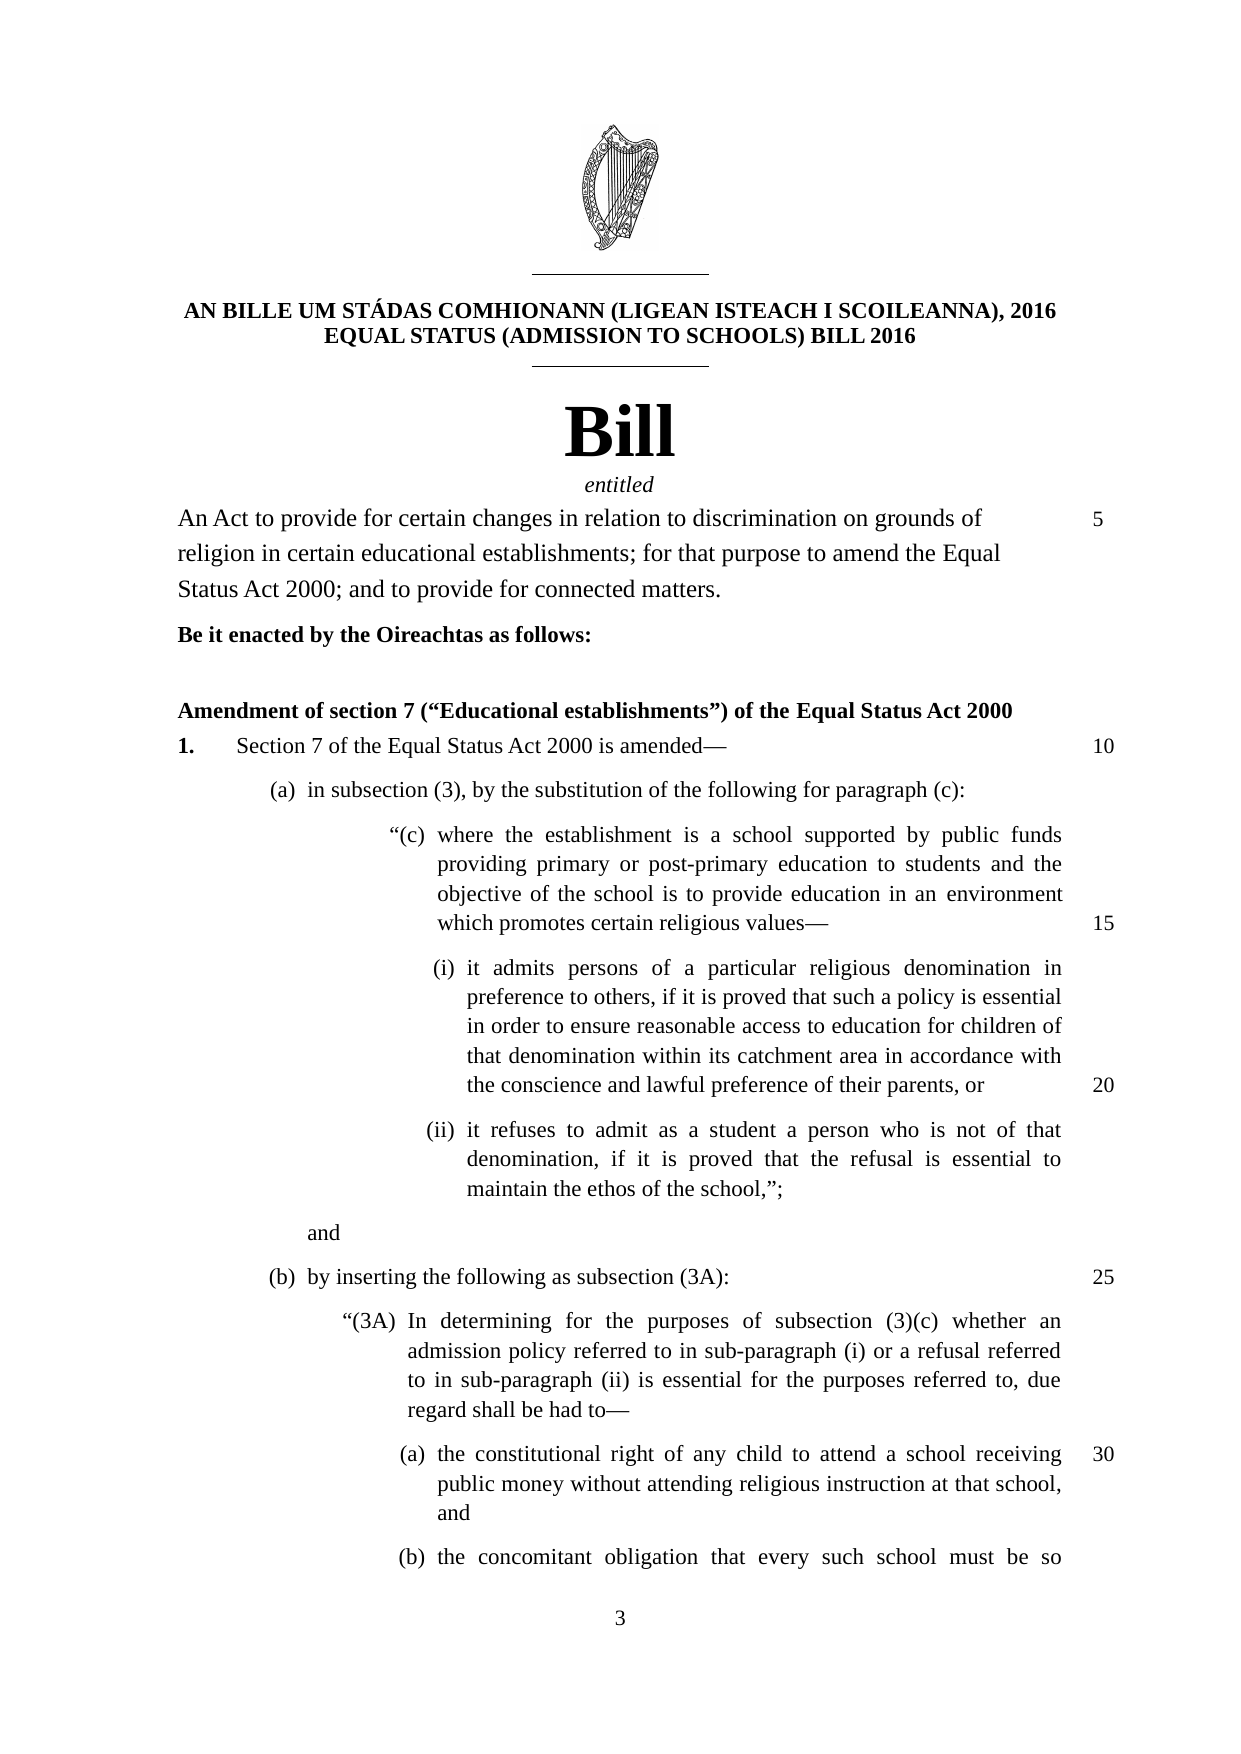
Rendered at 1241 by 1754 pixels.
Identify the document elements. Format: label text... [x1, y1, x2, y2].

title AN BILLE UM STÁDAS COMHIONANN (LIGEAN ISTEACH I SCOILEANNA), 2016 [177, 297, 1063, 323]
text “(3A) In determining for the purposes of subsection (3)(c) whether an admission policy referred to in sub-paragraph (i) or a refusal referred to in sub-paragraph (ii) is essential for the purposes referred to, due regard shall be had to⁠— [319, 1305, 1063, 1423]
text (b) the concomitant obligation that every such school must be so [307, 1541, 1063, 1571]
text Amendment of section 7 (“Educational establishments”) of the Equal Status Act 2000 [177, 695, 1063, 724]
text Bill [177, 389, 1063, 472]
text Be it enacted by the Oireachtas as follows: [177, 622, 1063, 647]
title An Act to provide for certain changes in relation to discrimination on grounds of religion in certain educational establishments; for that purpose to amend the Equal Status Act 2000; and to provide for connected matters. [177, 498, 1063, 604]
picture [295, 117, 945, 257]
text (b) by inserting the following as subsection (3A): [177, 1261, 1063, 1291]
text (ii) it refuses to admit as a student a person who is not of that denomination, if it is proved that the refusal is essential to maintain the ethos of the school,”; [295, 1113, 1063, 1202]
text (a) the constitutional right of any child to attend a school receiving public money without attending religious instruction at that school, and [307, 1438, 1063, 1526]
text 1. Section 7 of the Equal Status Act 2000 is amended⁠— [177, 730, 1063, 759]
text “(c) where the establishment is a school supported by public funds providing primary or post-primary education to students and the objective of the school is to provide education in an environment which promotes certain religious values⁠— [307, 819, 1063, 937]
text (a) in subsection (3), by the substitution of the following for paragraph (c): [177, 774, 1063, 804]
text and [177, 1217, 1063, 1246]
text (i) it admits persons of a particular religious denomination in preference to others, if it is proved that such a policy is essential in order to ensure reasonable access to education for children of that denomination within its catchment area in accordance with the conscience and lawful preference of their parents, or [295, 951, 1063, 1099]
title Equal Status (Admission to Schools) Bill 2016 [177, 323, 1063, 348]
title entitled [177, 472, 1063, 498]
